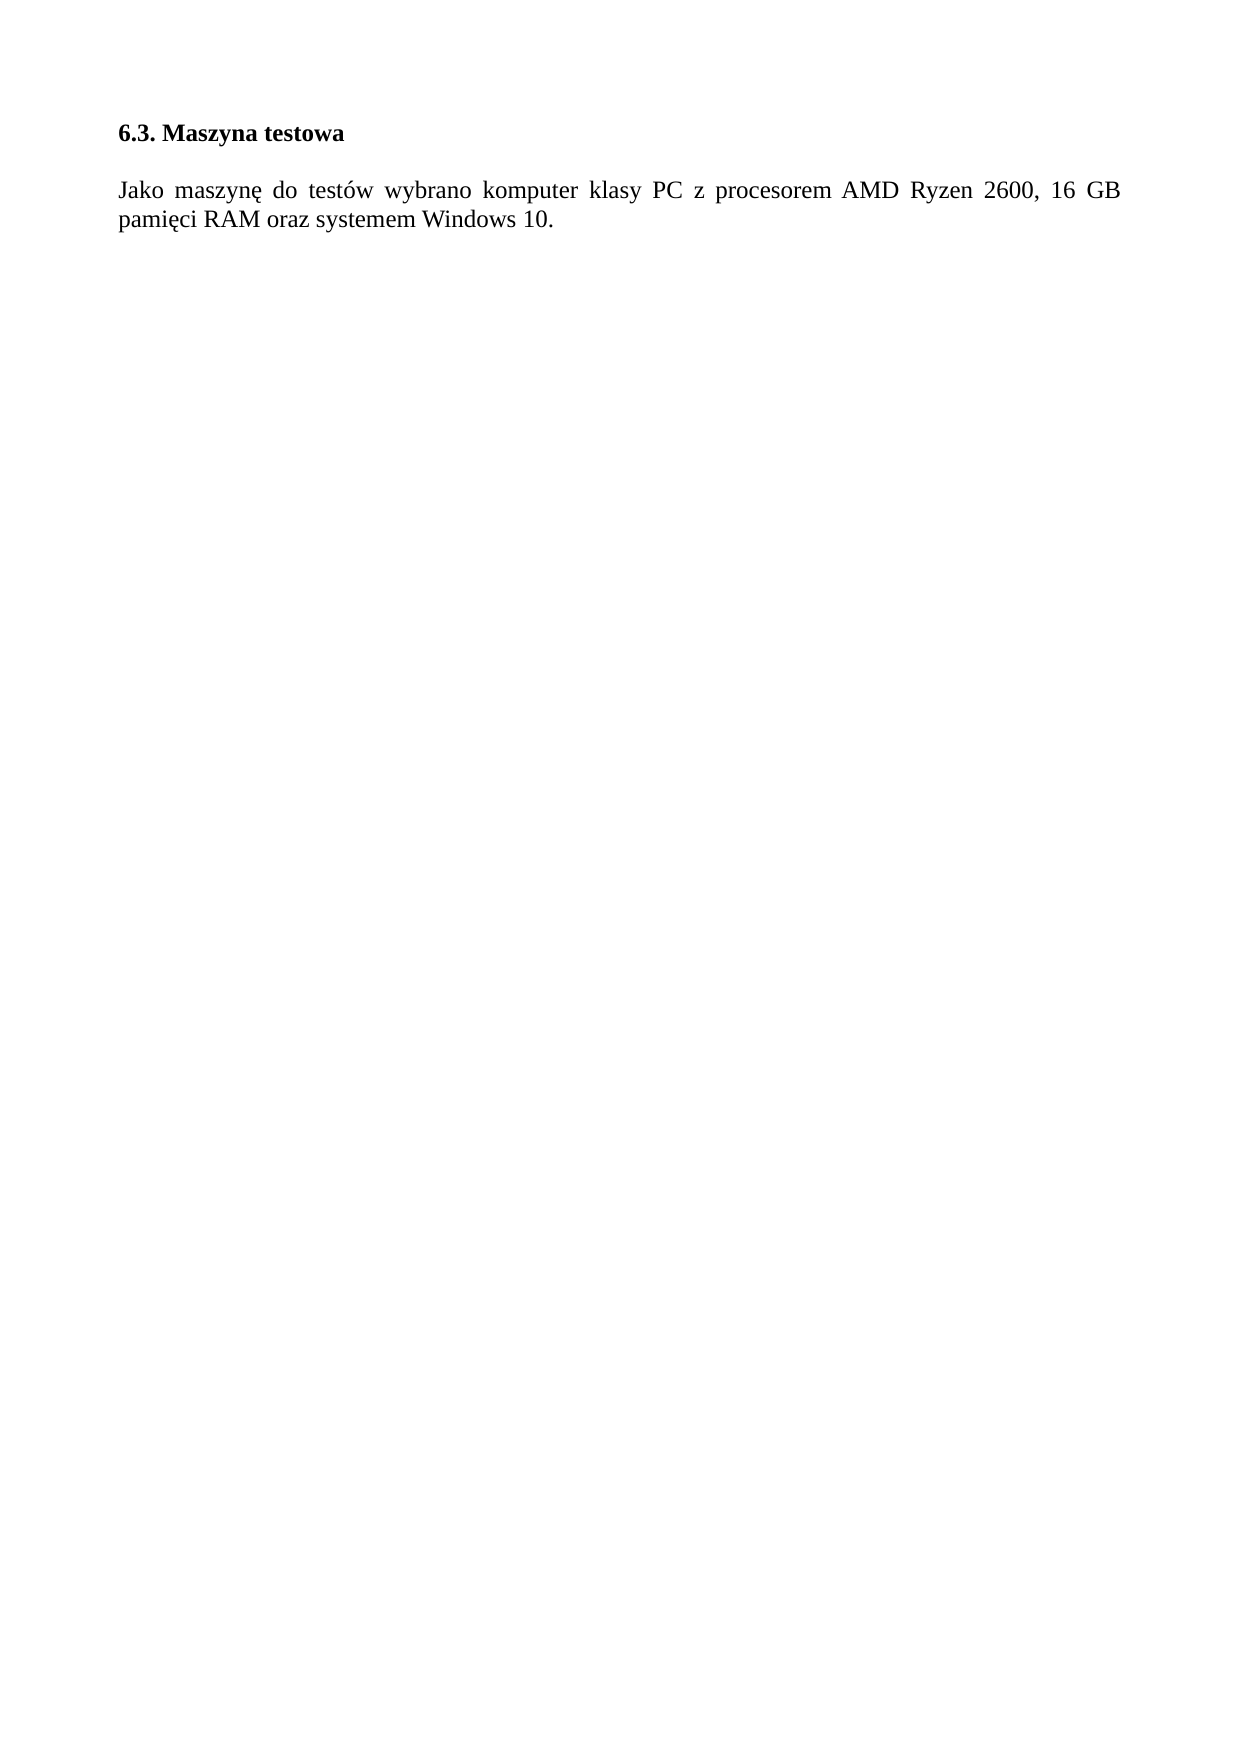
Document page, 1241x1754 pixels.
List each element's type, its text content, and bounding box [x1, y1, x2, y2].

text Jako maszynę do testów wybrano komputer klasy PC z procesorem AMD Ryzen 2600, 16 GB pamięci RAM oraz systemem Windows 10. [118, 176, 1122, 233]
text 6.3. Maszyna testowa [118, 118, 1122, 147]
